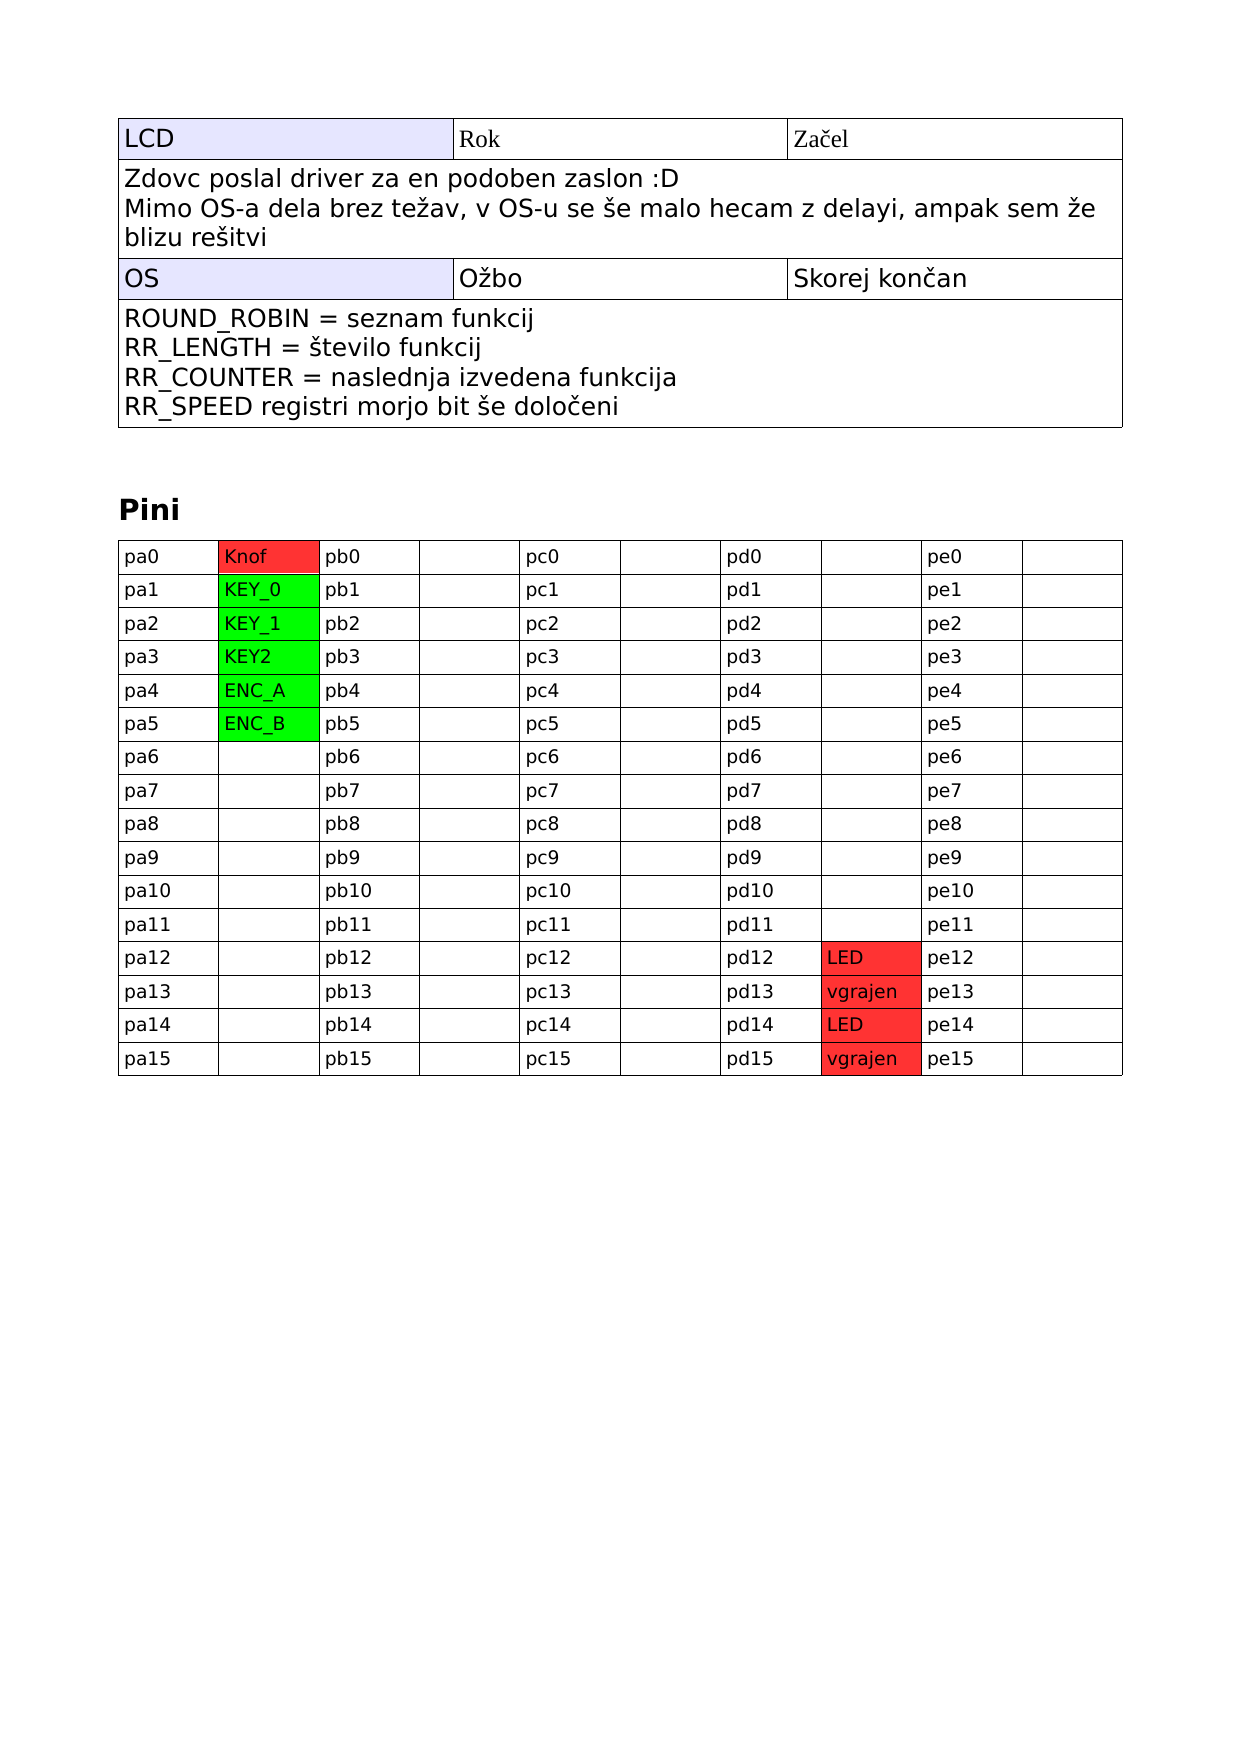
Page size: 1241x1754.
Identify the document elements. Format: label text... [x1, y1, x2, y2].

table_cell pa4 [119, 675, 218, 707]
subtitle Pini [118, 494, 1122, 528]
table_cell [822, 809, 921, 841]
table_cell pb3 [320, 641, 419, 674]
table_cell [420, 575, 519, 607]
table_cell [621, 775, 720, 808]
table_cell pc6 [520, 742, 620, 774]
table_cell [621, 809, 720, 841]
table_header pe0 [922, 541, 1022, 573]
table_cell pe8 [922, 809, 1022, 841]
table_cell pa8 [119, 809, 218, 841]
table_cell [822, 842, 921, 874]
table_cell pb6 [320, 742, 419, 774]
table_cell pb9 [320, 842, 419, 874]
table_cell pc11 [520, 909, 620, 941]
table_cell Ožbo [454, 259, 787, 299]
table_cell pd8 [721, 809, 821, 841]
table_cell [420, 1043, 519, 1075]
table_cell pc13 [520, 976, 620, 1008]
table_cell LED [822, 1009, 921, 1042]
table_cell pe6 [922, 742, 1022, 774]
table_cell pd10 [721, 876, 821, 908]
table_cell pe14 [922, 1009, 1022, 1042]
table_cell pb12 [320, 942, 419, 975]
table_cell pc4 [520, 675, 620, 707]
table_cell pc10 [520, 876, 620, 908]
table_cell [420, 842, 519, 874]
table_cell [1023, 1043, 1122, 1075]
table_cell pc1 [520, 575, 620, 607]
table_cell [420, 708, 519, 741]
table_cell [219, 809, 319, 841]
table_cell [822, 608, 921, 640]
table_cell pa14 [119, 1009, 218, 1042]
table_cell pe3 [922, 641, 1022, 674]
table_cell pd2 [721, 608, 821, 640]
table_cell [420, 1009, 519, 1042]
table_cell pa3 [119, 641, 218, 674]
table_cell pa15 [119, 1043, 218, 1075]
table_cell pb7 [320, 775, 419, 808]
table_cell KEY_1 [219, 608, 319, 640]
table_cell [822, 708, 921, 741]
table_cell [219, 1043, 319, 1075]
table_cell pb1 [320, 575, 419, 607]
table_cell [822, 575, 921, 607]
table_cell pe5 [922, 708, 1022, 741]
table_cell pb8 [320, 809, 419, 841]
table_cell pd14 [721, 1009, 821, 1042]
table_cell [219, 942, 319, 975]
table_cell pd12 [721, 942, 821, 975]
table_cell [621, 708, 720, 741]
table_cell [420, 809, 519, 841]
table_cell pb13 [320, 976, 419, 1008]
table_cell [621, 742, 720, 774]
table_cell LCD [119, 119, 453, 159]
table_cell [621, 641, 720, 674]
table_cell [1023, 575, 1122, 607]
table_cell [1023, 708, 1122, 741]
table_cell [1023, 608, 1122, 640]
table_cell [621, 1009, 720, 1042]
table_cell [219, 742, 319, 774]
table_cell pa2 [119, 608, 218, 640]
table_cell [219, 842, 319, 874]
table_cell pb11 [320, 909, 419, 941]
table_cell pd4 [721, 675, 821, 707]
table_cell [420, 909, 519, 941]
table_cell [621, 909, 720, 941]
table_cell pc3 [520, 641, 620, 674]
table_cell [219, 1009, 319, 1042]
table_cell pd9 [721, 842, 821, 874]
table_cell pa7 [119, 775, 218, 808]
table_header Knof [219, 541, 319, 573]
table_cell pa10 [119, 876, 218, 908]
table_cell pe11 [922, 909, 1022, 941]
table_cell pa11 [119, 909, 218, 941]
table_header pc0 [520, 541, 620, 573]
table_cell [420, 942, 519, 975]
table_cell OS [119, 259, 453, 299]
table_cell [420, 608, 519, 640]
table_cell [621, 842, 720, 874]
table_cell ENC_A [219, 675, 319, 707]
table_cell pb14 [320, 1009, 419, 1042]
table_cell pc15 [520, 1043, 620, 1075]
table_cell [420, 675, 519, 707]
table_cell [219, 976, 319, 1008]
table_cell [1023, 1009, 1122, 1042]
table_cell LED [822, 942, 921, 975]
table_cell [1023, 909, 1122, 941]
table_cell [621, 942, 720, 975]
table_cell pd15 [721, 1043, 821, 1075]
table_cell pb2 [320, 608, 419, 640]
table_cell [420, 976, 519, 1008]
table_cell [420, 742, 519, 774]
table_cell pe12 [922, 942, 1022, 975]
table_header [420, 541, 519, 573]
table_header [1023, 541, 1122, 573]
table_cell pd3 [721, 641, 821, 674]
table_cell [1023, 942, 1122, 975]
table_cell pa13 [119, 976, 218, 1008]
table_header pb0 [320, 541, 419, 573]
table_cell Rok [454, 119, 787, 159]
table_cell [1023, 675, 1122, 707]
table_cell [621, 876, 720, 908]
table_cell [420, 876, 519, 908]
table_cell pe7 [922, 775, 1022, 808]
table_cell [219, 909, 319, 941]
table_cell [1023, 809, 1122, 841]
table_cell pb4 [320, 675, 419, 707]
table_cell pa5 [119, 708, 218, 741]
table_cell Začel [788, 119, 1122, 159]
table_cell [219, 876, 319, 908]
table_cell pe1 [922, 575, 1022, 607]
table_cell pe13 [922, 976, 1022, 1008]
table_cell [822, 742, 921, 774]
table_cell pe10 [922, 876, 1022, 908]
table_cell [822, 775, 921, 808]
table_header pd0 [721, 541, 821, 573]
table_cell [822, 909, 921, 941]
table_cell pd11 [721, 909, 821, 941]
table_cell pe4 [922, 675, 1022, 707]
table_cell [420, 775, 519, 808]
table_cell pe2 [922, 608, 1022, 640]
table_cell vgrajen [822, 1043, 921, 1075]
table_cell pa6 [119, 742, 218, 774]
table_cell pc9 [520, 842, 620, 874]
table_cell pc2 [520, 608, 620, 640]
table_cell [1023, 775, 1122, 808]
table_cell KEY_0 [219, 575, 319, 607]
table_cell [621, 675, 720, 707]
table_header pa0 [119, 541, 218, 573]
table_cell [621, 575, 720, 607]
table_cell [621, 976, 720, 1008]
table_cell pc12 [520, 942, 620, 975]
table_cell pd7 [721, 775, 821, 808]
table_header [621, 541, 720, 573]
table_cell [1023, 742, 1122, 774]
table_cell pd5 [721, 708, 821, 741]
table_cell pc8 [520, 809, 620, 841]
table_cell pd6 [721, 742, 821, 774]
table_cell pc14 [520, 1009, 620, 1042]
table_cell pa9 [119, 842, 218, 874]
table_cell [1023, 976, 1122, 1008]
table_cell pc5 [520, 708, 620, 741]
table_header [822, 541, 921, 573]
table_cell pb15 [320, 1043, 419, 1075]
table_cell pb5 [320, 708, 419, 741]
table_cell [219, 775, 319, 808]
table_cell [1023, 842, 1122, 874]
table_cell Skorej končan [788, 259, 1122, 299]
table_cell pb10 [320, 876, 419, 908]
table_cell KEY2 [219, 641, 319, 674]
table_cell [420, 641, 519, 674]
table_cell pe15 [922, 1043, 1022, 1075]
table_cell pd13 [721, 976, 821, 1008]
table_cell [822, 641, 921, 674]
table_cell pa1 [119, 575, 218, 607]
table_cell [1023, 876, 1122, 908]
table_cell pa12 [119, 942, 218, 975]
table_cell pe9 [922, 842, 1022, 874]
table_cell [1023, 641, 1122, 674]
table_cell Zdovc poslal driver za en podoben zaslon :D Mimo OS-a dela brez težav, v OS-u se še malo hecam z delayi, ampak sem že blizu rešitvi [119, 160, 1122, 258]
table_cell pd1 [721, 575, 821, 607]
table_cell ENC_B [219, 708, 319, 741]
table_cell ROUND_ROBIN = seznam funkcij RR_LENGTH = število funkcij RR_COUNTER = naslednja izvedena funkcija RR_SPEED registri morjo bit še določeni [119, 300, 1122, 427]
table_cell [621, 1043, 720, 1075]
table_cell pc7 [520, 775, 620, 808]
table_cell vgrajen [822, 976, 921, 1008]
table_cell [621, 608, 720, 640]
table_cell [822, 675, 921, 707]
table_cell [822, 876, 921, 908]
